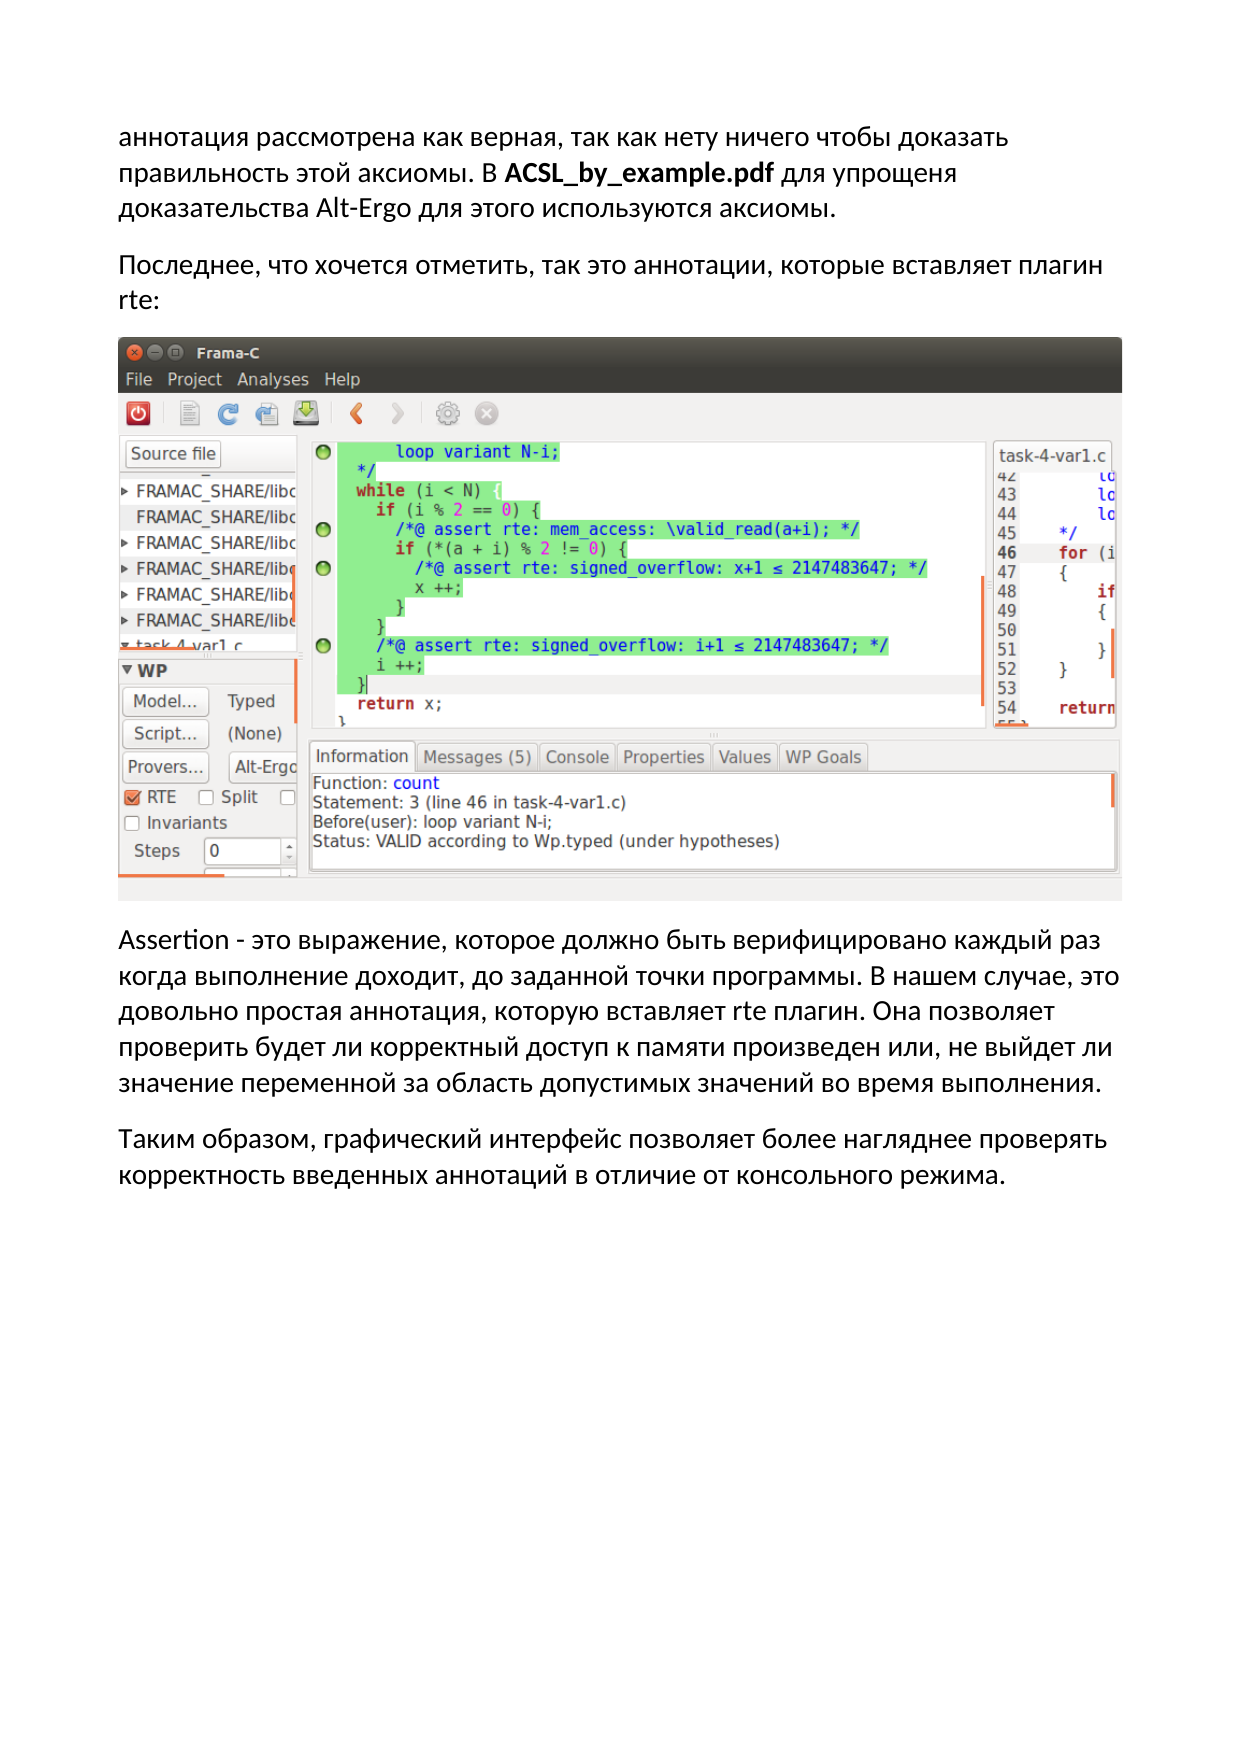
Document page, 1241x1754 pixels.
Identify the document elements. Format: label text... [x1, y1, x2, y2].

text Assertion - это выражение, которое должно быть верифицировано каждый раз когда выполнение доходит, до заданной точки программы. В нашем случае, это довольно простая аннотация, которую вставляет rte плагин. Она позволяет проверить будет ли корректный доступ к памяти произведен или, не выйдет ли значение переменной за область допустимых значений во время выполнения. [118, 921, 1122, 1099]
text Таким образом, графический интерфейс позволяет более нагляднее проверять корректность введенных аннотаций в отличие от консольного режима. [118, 1120, 1122, 1191]
text аннотация рассмотрена как верная, так как нету ничего чтобы доказать правильность этой аксиомы. В ACSL_by_example.pdf для упрощеня доказательства Alt-Ergo для этого используются аксиомы. [118, 118, 1122, 225]
picture [118, 337, 1123, 901]
text Последнее, что хочется отметить, так это аннотации, которые вставляет плагин rte: [118, 246, 1122, 317]
